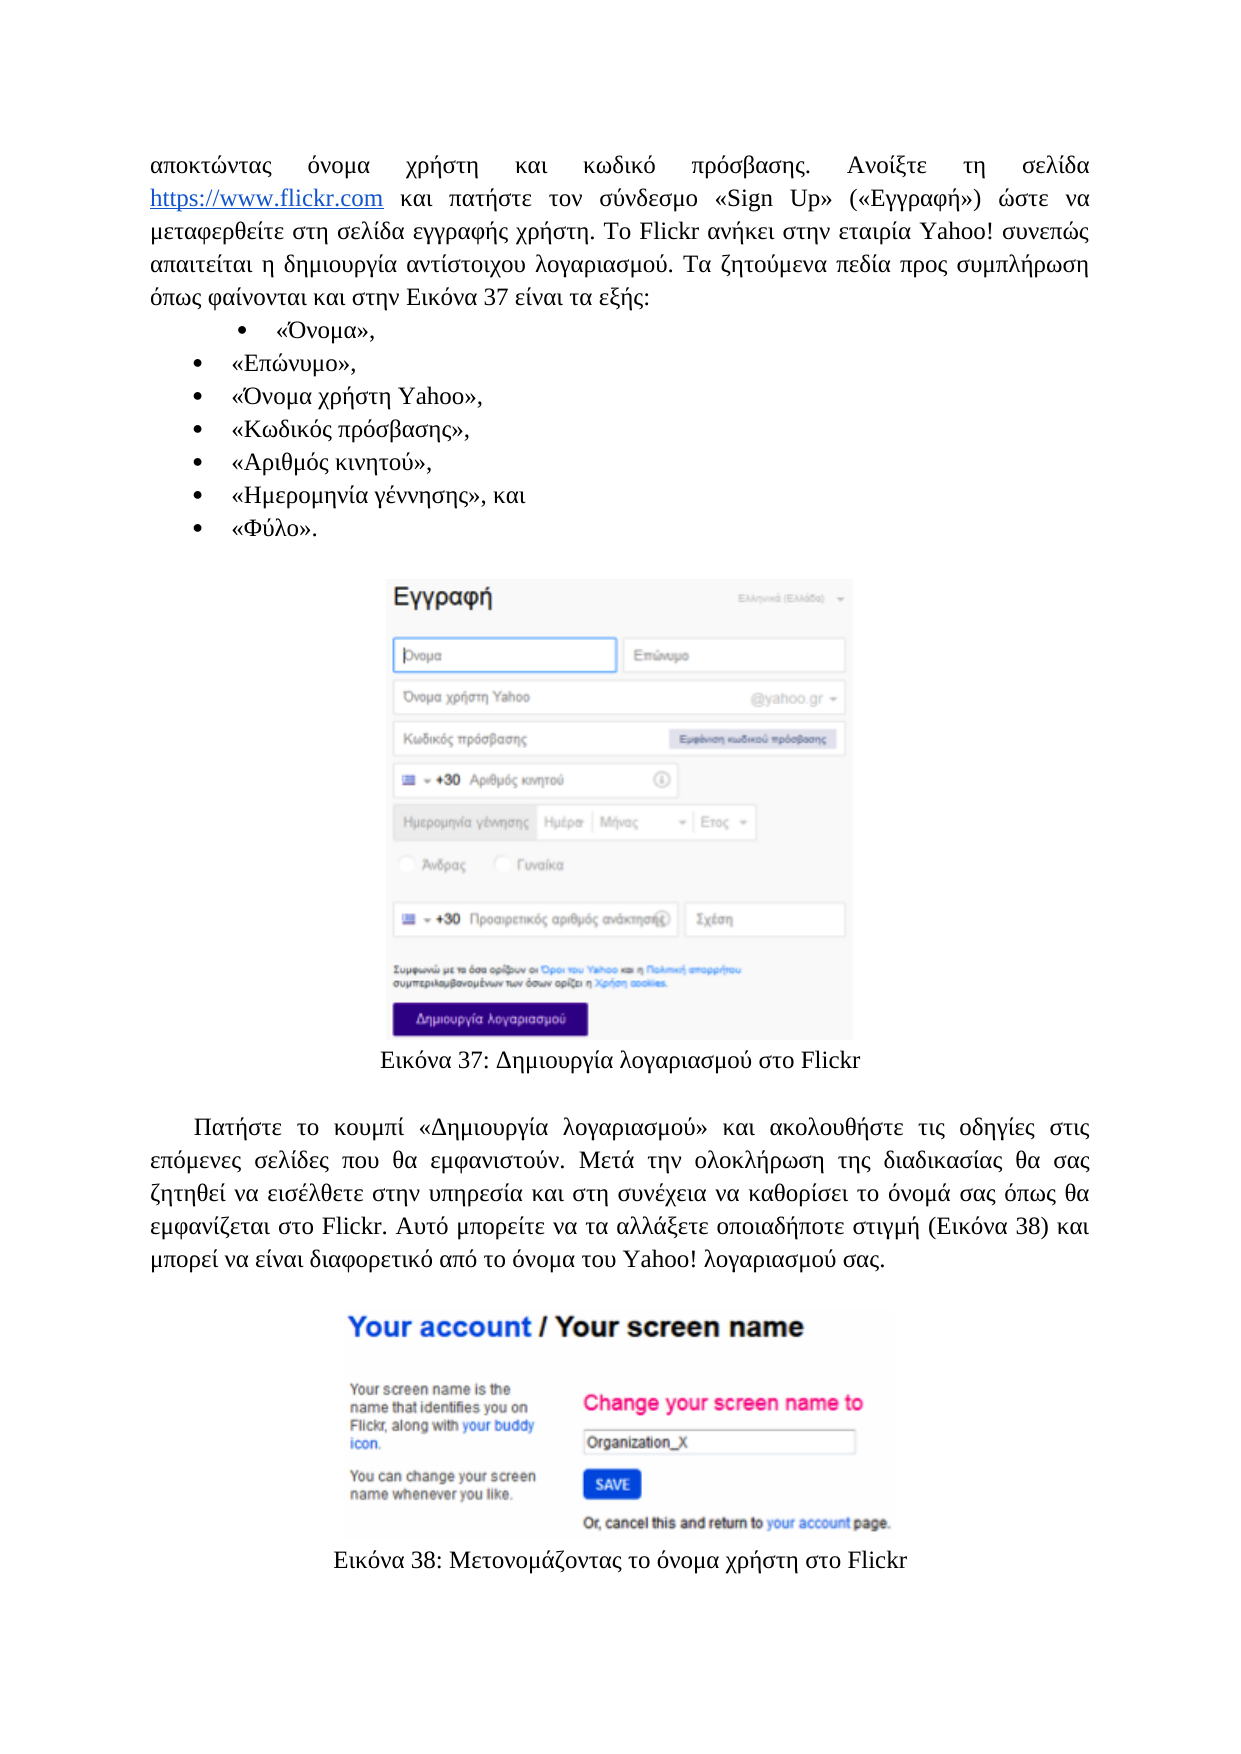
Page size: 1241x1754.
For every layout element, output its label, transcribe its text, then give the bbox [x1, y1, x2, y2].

list «Ημερομηνία γέννησης», και [194, 480, 1091, 509]
list «Φύλο». [194, 513, 1091, 542]
text Εικόνα 38: Μετονομάζοντας το όνομα χρήστη στο Flickr [150, 1545, 1091, 1574]
list «Όνομα χρήστη Yahoo», [194, 381, 1091, 410]
list «Αριθμός κινητού», [194, 447, 1091, 476]
list «Επώνυμο», [194, 348, 1091, 377]
list «Όνομα», [238, 315, 1091, 344]
text Πατήστε το κουμπί «Δημιουργία λογαριασμού» και ακολουθήστε τις οδηγίες στις επόμενες σελίδες που θα εμφανιστούν. Μετά την ολοκλήρωση της διαδικασίας θα σας ζητηθεί να εισέλθετε στην υπηρεσία και στη συνέχεια να καθορίσει το όνομά σας όπως θα εμφανίζεται στο Flickr. Αυτό μπορείτε να τα αλλάξετε οποιαδήποτε στιγμή (Εικόνα 38) και μπορεί να είναι διαφορετικό από το όνομα του Yahoo! λογαριασμού σας. [150, 1112, 1091, 1272]
text αποκτώντας όνομα χρήστη και κωδικό πρόσβασης. Ανοίξτε τη σελίδα https://www.flickr.com και πατήστε τον σύνδεσμο «Sign Up» («Εγγραφή») ώστε να μεταφερθείτε στη σελίδα εγγραφής χρήστη. Το Flickr ανήκει στην εταιρία Yahoo! συνεπώς απαιτείται η δημιουργία αντίστοιχου λογαριασμού. Τα ζητούμενα πεδία προς συμπλήρωση όπως φαίνονται και στην Εικόνα 37 είναι τα εξής: [150, 150, 1091, 311]
list «Κωδικός πρόσβασης», [194, 414, 1091, 443]
text Εικόνα 37: Δημιουργία λογαριασμού στο Flickr [150, 1046, 1091, 1074]
